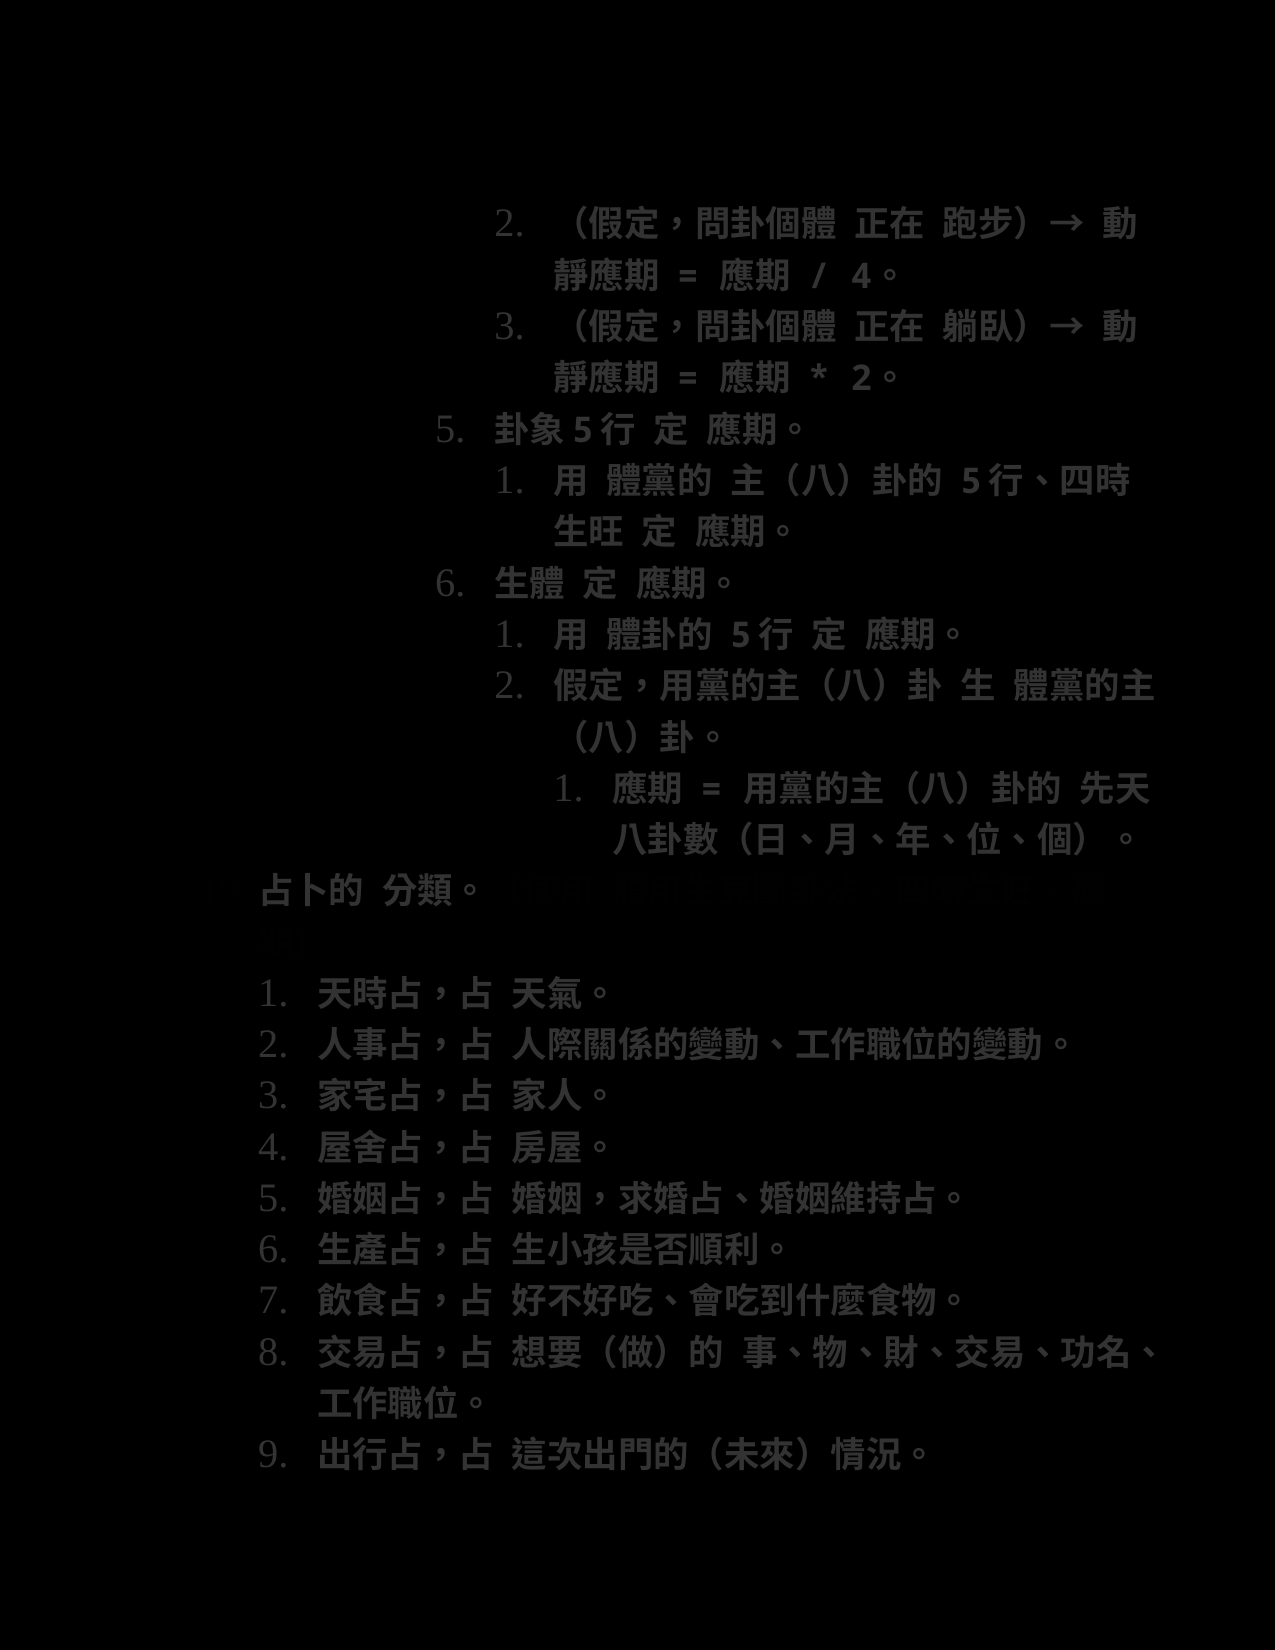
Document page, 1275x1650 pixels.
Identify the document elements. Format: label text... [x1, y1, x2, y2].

list 用 體黨的 主（八）卦的 5行、四時生旺 定 應期。 [494, 452, 1157, 555]
list 用 體卦的 5行 定 應期。 [494, 606, 1157, 658]
list 假定，用黨的主（八）卦 生 體黨的主（八）卦。 [494, 658, 1157, 760]
list （假定，問卦個體 正在 跑步）→ 動靜應期 = 應期 / 4。 [494, 196, 1157, 298]
list 出行占，占 這次出門的（未來）情況。 [258, 1426, 1157, 1478]
list 占卜的 分類。（使用 體用生克斷卦法、四時生旺、應期） [199, 863, 1157, 965]
list 屋舍占，占 房屋。 [258, 1119, 1157, 1170]
list 家宅占，占 家人。 [258, 1068, 1157, 1119]
list 生體 定 應期。 [435, 555, 1157, 606]
list （假定，問卦個體 正在 躺臥）→ 動靜應期 = 應期 * 2。 [494, 298, 1157, 401]
list 天時占，占 天氣。 [258, 965, 1157, 1016]
list 人事占，占 人際關係的變動、工作職位的變動。 [258, 1016, 1157, 1068]
list 應期 = 用黨的主（八）卦的 先天八卦數（日、月、年、位、個）。 [553, 760, 1157, 863]
list 卦象5行 定 應期。 [435, 401, 1157, 452]
list 婚姻占，占 婚姻，求婚占、婚姻維持占。 [258, 1170, 1157, 1221]
list 交易占，占 想要（做）的 事、物、財、交易、功名、工作職位。 [258, 1324, 1157, 1426]
list 飲食占，占 好不好吃、會吃到什麼食物。 [258, 1273, 1157, 1324]
list 生產占，占 生小孩是否順利。 [258, 1221, 1157, 1273]
